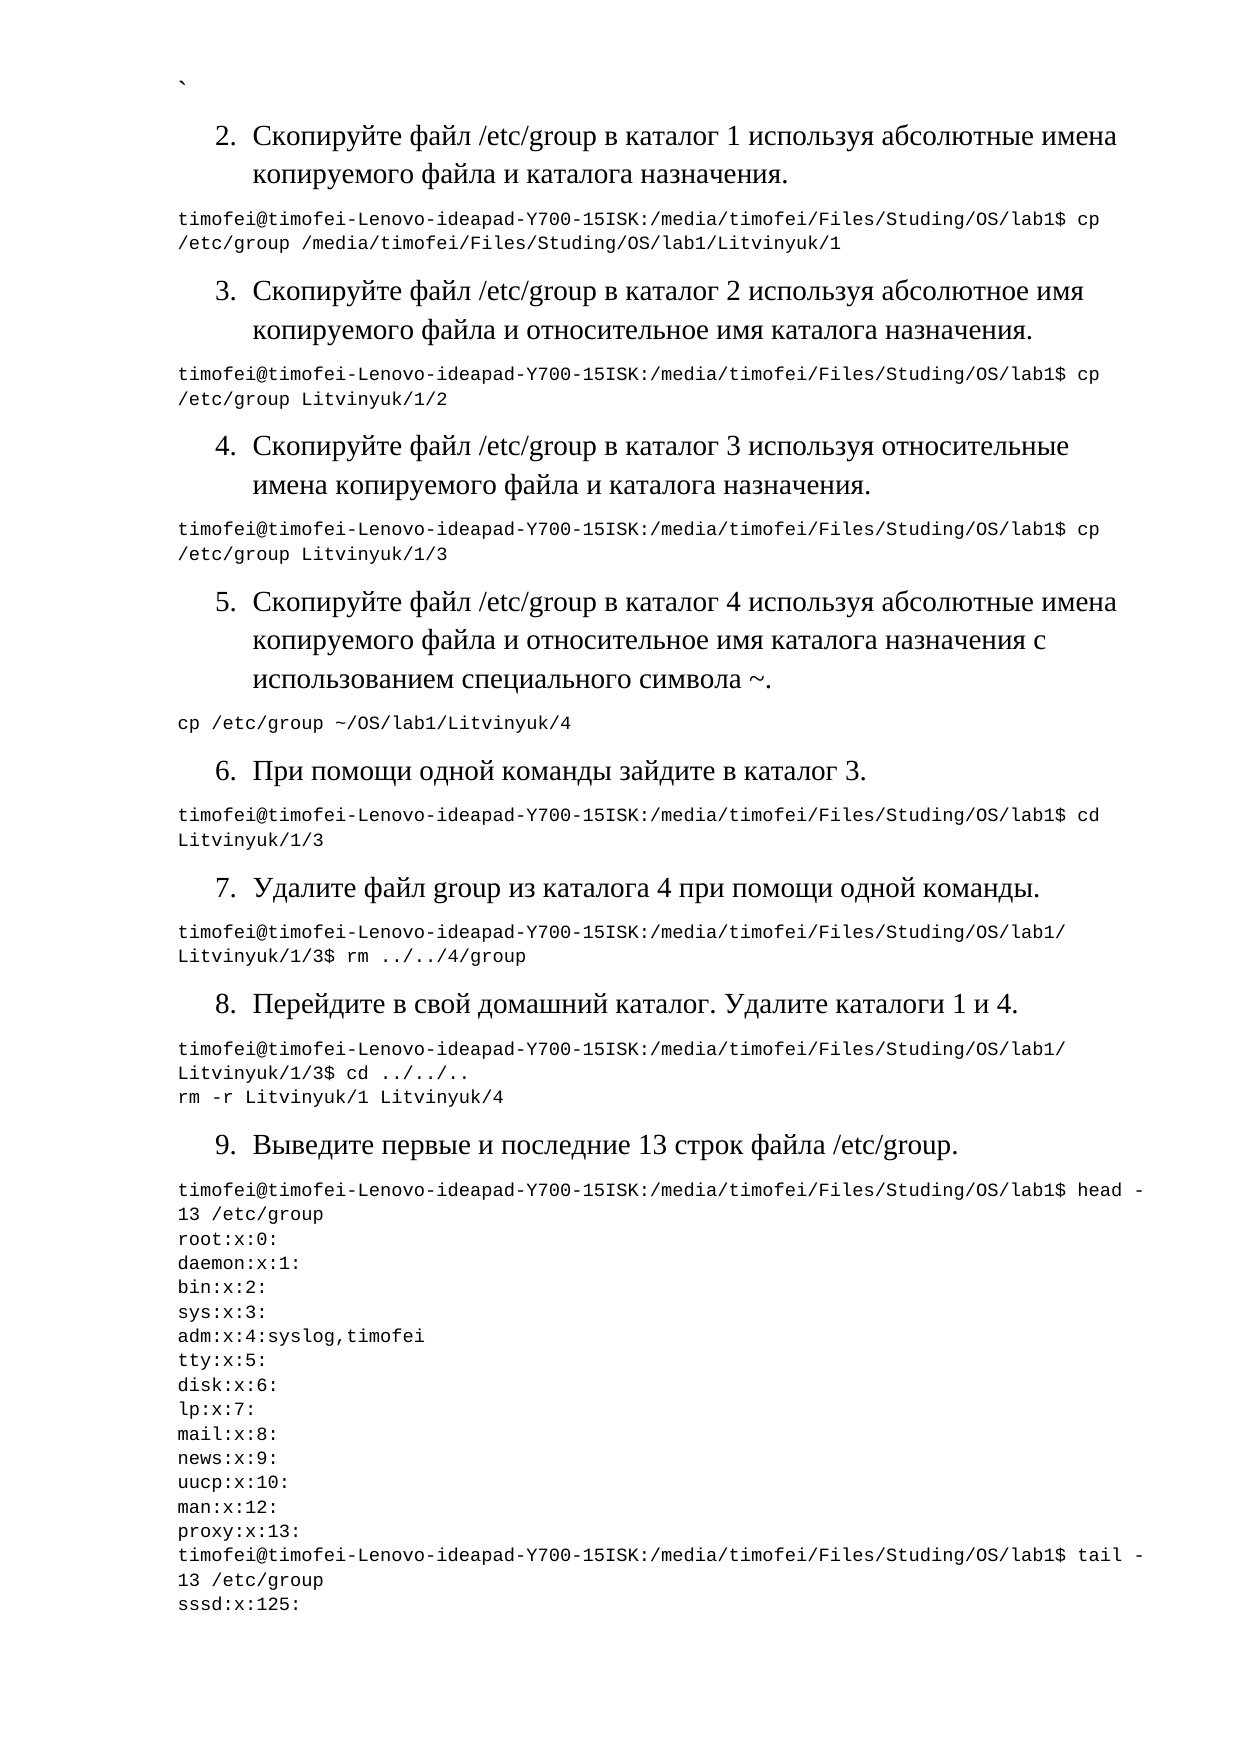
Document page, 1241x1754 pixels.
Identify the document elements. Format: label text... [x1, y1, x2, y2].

text news:x:9: [177, 1449, 1152, 1470]
text daemon:x:1: [177, 1254, 1152, 1275]
text disk:x:6: [177, 1376, 1152, 1397]
list Скопируйте файл /etc/group в каталог 3 используя относительные имена копируемого файла и каталога назначения. [215, 428, 1152, 501]
text bin:x:2: [177, 1278, 1152, 1299]
list Удалите файл group из каталога 4 при помощи одной команды. [215, 870, 1152, 903]
list При помощи одной команды зайдите в каталог 3. [215, 753, 1152, 787]
text sssd:x:125: [177, 1595, 1152, 1616]
text sys:x:3: [177, 1302, 1152, 1324]
text root:x:0: [177, 1229, 1152, 1251]
text timofei@timofei-Lenovo-ideapad-Y700-15ISK:/media/timofei/Files/Studing/OS/lab1/Litvinyuk/1/3$ cd ../../.. [177, 1039, 1152, 1085]
list Скопируйте файл /etc/group в каталог 4 используя абсолютные имена копируемого файла и относительное имя каталога назначения с использованием специального символа ~. [215, 584, 1152, 694]
text timofei@timofei-Lenovo-ideapad-Y700-15ISK:/media/timofei/Files/Studing/OS/lab1$ tail -13 /etc/group [177, 1546, 1152, 1592]
text rm -r Litvinyuk/1 Litvinyuk/4 [177, 1088, 1152, 1109]
text timofei@timofei-Lenovo-ideapad-Y700-15ISK:/media/timofei/Files/Studing/OS/lab1$ cp /etc/group /media/timofei/Files/Studing/OS/lab1/Litvinyuk/1 [177, 210, 1152, 255]
list Скопируйте файл /etc/group в каталог 1 используя абсолютные имена копируемого файла и каталога назначения. [215, 118, 1152, 190]
text proxy:x:13: [177, 1522, 1152, 1543]
text timofei@timofei-Lenovo-ideapad-Y700-15ISK:/media/timofei/Files/Studing/OS/lab1$ cd Litvinyuk/1/3 [177, 806, 1152, 852]
text cp /etc/group ~/OS/lab1/Litvinyuk/4 [177, 714, 1152, 735]
list Скопируйте файл /etc/group в каталог 2 используя абсолютное имя копируемого файла и относительное имя каталога назначения. [215, 273, 1152, 345]
text timofei@timofei-Lenovo-ideapad-Y700-15ISK:/media/timofei/Files/Studing/OS/lab1$ head -13 /etc/group [177, 1181, 1152, 1226]
text timofei@timofei-Lenovo-ideapad-Y700-15ISK:/media/timofei/Files/Studing/OS/lab1$ cp /etc/group Litvinyuk/1/2 [177, 365, 1152, 411]
text timofei@timofei-Lenovo-ideapad-Y700-15ISK:/media/timofei/Files/Studing/OS/lab1/Litvinyuk/1/3$ rm ../../4/group [177, 923, 1152, 968]
text adm:x:4:syslog,timofei [177, 1327, 1152, 1348]
text lp:x:7: [177, 1400, 1152, 1421]
text uucp:x:10: [177, 1473, 1152, 1494]
text mail:x:8: [177, 1424, 1152, 1446]
text tty:x:5: [177, 1351, 1152, 1372]
text man:x:12: [177, 1497, 1152, 1519]
text timofei@timofei-Lenovo-ideapad-Y700-15ISK:/media/timofei/Files/Studing/OS/lab1$ cp /etc/group Litvinyuk/1/3 [177, 520, 1152, 566]
list Перейдите в свой домашний каталог. Удалите каталоги 1 и 4. [215, 986, 1152, 1020]
list Выведите первые и последние 13 строк файла /etc/group. [215, 1127, 1152, 1161]
